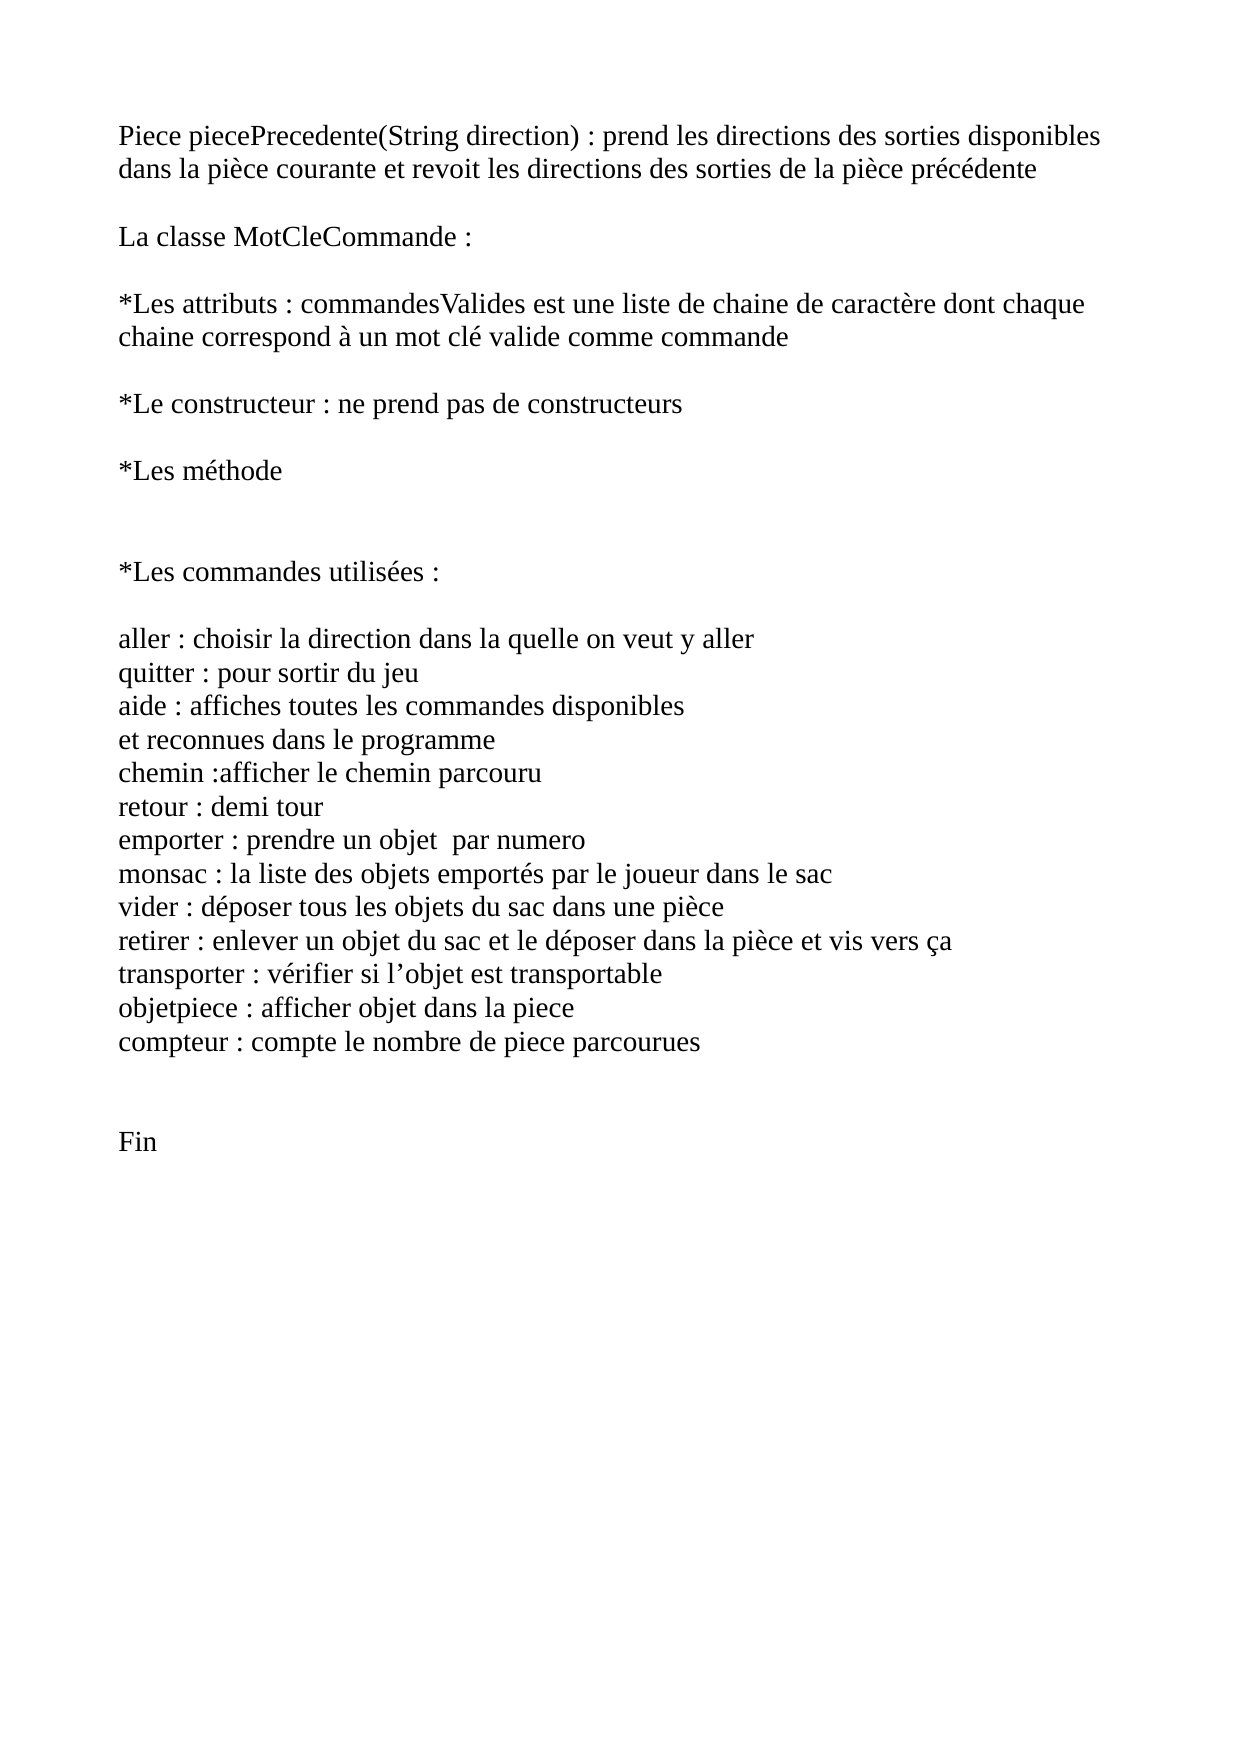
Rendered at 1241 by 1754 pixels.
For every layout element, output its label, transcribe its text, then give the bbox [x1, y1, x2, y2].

text Piece piecePrecedente(String direction) : prend les directions des sorties disponibles dans la pièce courante et revoit les directions des sorties de la pièce précédente [118, 118, 1122, 185]
text *Le constructeur : ne prend pas de constructeurs [118, 386, 1122, 420]
text chemin :afficher le chemin parcouru [118, 755, 1122, 789]
text et reconnues dans le programme [118, 722, 1122, 755]
text compteur : compte le nombre de piece parcourues [118, 1024, 1122, 1057]
text transporter : vérifier si l’objet est transportable [118, 957, 1122, 990]
text objetpiece : afficher objet dans la piece [118, 990, 1122, 1024]
text La classe MotCleCommande : [118, 219, 1122, 252]
text Fin [118, 1124, 1122, 1158]
text *Les commandes utilisées : [118, 554, 1122, 588]
text *Les méthode [118, 453, 1122, 487]
text aller : choisir la direction dans la quelle on veut y aller [118, 621, 1122, 655]
text quitter : pour sortir du jeu [118, 655, 1122, 688]
text emporter : prendre un objet par numero [118, 822, 1122, 856]
text retour : demi tour [118, 789, 1122, 822]
text retirer : enlever un objet du sac et le déposer dans la pièce et vis vers ça [118, 923, 1122, 957]
text vider : déposer tous les objets du sac dans une pièce [118, 889, 1122, 923]
text *Les attributs : commandesValides est une liste de chaine de caractère dont chaque chaine correspond à un mot clé valide comme commande [118, 286, 1122, 353]
text monsac : la liste des objets emportés par le joueur dans le sac [118, 856, 1122, 889]
text aide : affiches toutes les commandes disponibles [118, 688, 1122, 722]
